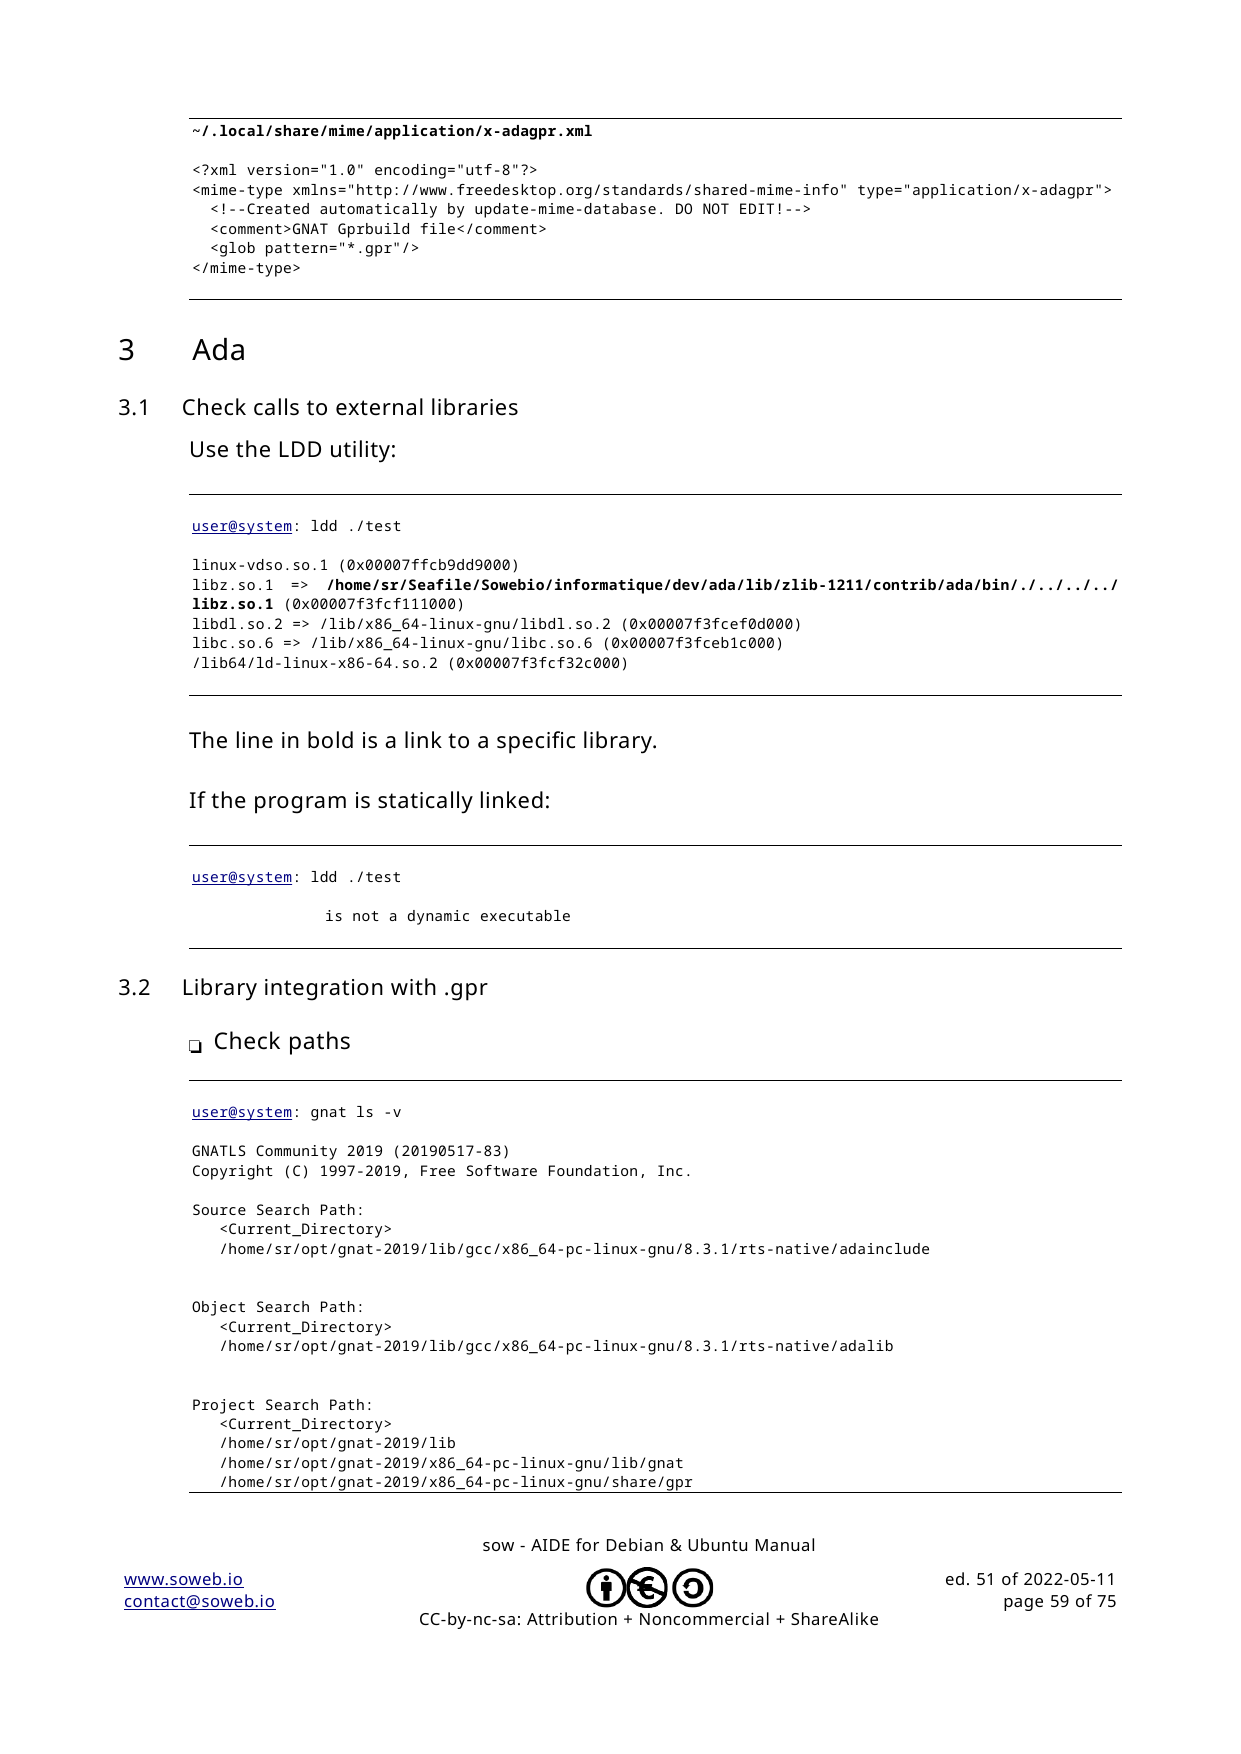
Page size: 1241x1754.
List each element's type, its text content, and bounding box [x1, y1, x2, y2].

list </mime-type> [189, 254, 1122, 299]
list /home/sr/opt/gnat-2019/lib/gcc/x86_64-pc-linux-gnu/8.3.1/rts-native/adalib [189, 1333, 1122, 1355]
list Project Search Path: [189, 1391, 1122, 1411]
list linux-vdso.so.1 (0x00007ffcb9dd9000) [189, 552, 1122, 572]
list user@system: ldd ./test [189, 495, 1122, 552]
list Source Search Path: [189, 1197, 1122, 1216]
list <mime-type xmlns="http://www.freedesktop.org/standards/shared-mime-info" type="application/x-adagpr"> [189, 177, 1122, 196]
list /lib64/ld-linux-x86-64.so.2 (0x00007f3fcf32c000) [189, 650, 1122, 695]
list libz.so.1 => /home/sr/Seafile/Sowebio/informatique/dev/ada/lib/zlib-1211/contrib/ada/bin/./../../../libz.so.1 (0x00007f3fcf111000) [189, 572, 1122, 611]
subtitle Library integration with .gpr [118, 972, 1122, 1002]
picture [585, 1567, 668, 1608]
list <Current_Directory> [189, 1411, 1122, 1430]
list Copyright (C) 1997-2019, Free Software Foundation, Inc. [189, 1158, 1122, 1180]
text If the program is statically linked: [189, 785, 1122, 815]
list ~/.local/share/mime/application/x-adagpr.xml <?xml version="1.0" encoding="utf-8"?> [189, 119, 1122, 177]
subtitle Ada [118, 329, 1122, 368]
list is not a dynamic executable [189, 903, 1122, 948]
list <Current_Directory> [189, 1216, 1122, 1236]
list libc.so.6 => /lib/x86_64-linux-gnu/libc.so.6 (0x00007f3fceb1c000) [189, 630, 1122, 650]
subtitle Check paths [189, 1025, 1122, 1068]
subtitle Check calls to external libraries [118, 392, 1122, 422]
list libdl.so.2 => /lib/x86_64-linux-gnu/libdl.so.2 (0x00007f3fcef0d000) [189, 611, 1122, 630]
list /home/sr/opt/gnat-2019/x86_64-pc-linux-gnu/lib/gnat [189, 1450, 1122, 1469]
list user@system: gnat ls -v GNATLS Community 2019 (20190517-83) [189, 1081, 1122, 1158]
list Object Search Path: [189, 1294, 1122, 1313]
list user@system: ldd ./test [189, 846, 1122, 903]
list /home/sr/opt/gnat-2019/x86_64-pc-linux-gnu/share/gpr [189, 1469, 1122, 1492]
text The line in bold is a link to a specific library. [189, 725, 1122, 755]
list <Current_Directory> [189, 1313, 1122, 1333]
list /home/sr/opt/gnat-2019/lib [189, 1430, 1122, 1450]
picture [672, 1567, 714, 1608]
list <glob pattern="*.gpr"/> [189, 235, 1122, 254]
list /home/sr/opt/gnat-2019/lib/gcc/x86_64-pc-linux-gnu/8.3.1/rts-native/adainclude [189, 1236, 1122, 1258]
list <!--Created automatically by update-mime-database. DO NOT EDIT!--> [189, 196, 1122, 216]
list <comment>GNAT Gprbuild file</comment> [189, 216, 1122, 235]
text Use the LDD utility: [189, 434, 1122, 464]
